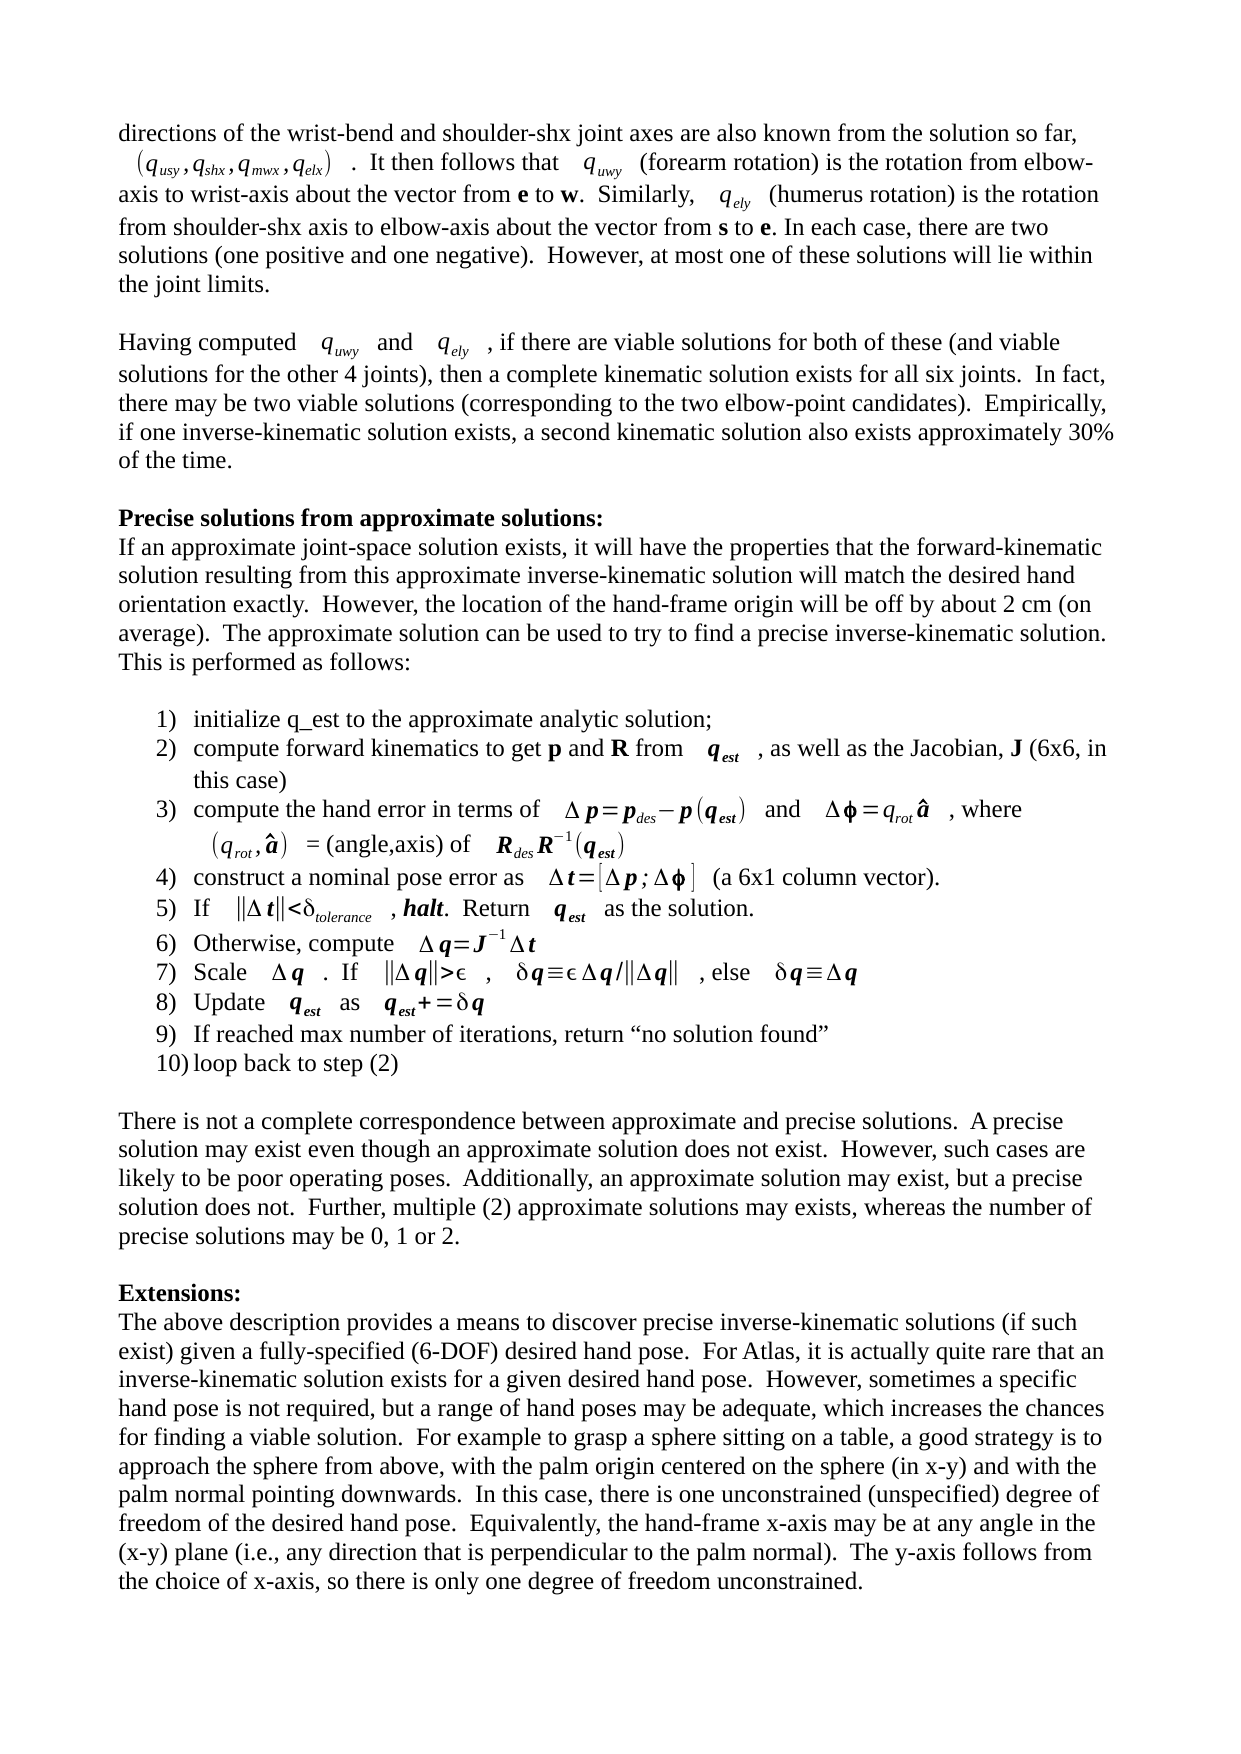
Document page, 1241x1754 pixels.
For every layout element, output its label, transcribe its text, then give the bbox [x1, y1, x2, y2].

text Having computed and , if there are viable solutions for both of these (and viable solutions for the other 4 joints), then a complete kinematic solution exists for all six joints. In fact, there may be two viable solutions (corresponding to the two elbow-point candidates). Empirically, if one inverse-kinematic solution exists, a second kinematic solution also exists approximately 30% of the time. [118, 327, 1122, 474]
list Update as [156, 987, 1122, 1019]
text If, at this point, there are viable solutions of (two shoulder joints, the elbow bend and the wrist bend), then the remaining two angles,, corresponding to the humerus rotation and the forearm rotation, need to be investigated. To do so, we may compute the axis direction of the elbow joint, which is the normal of the triangle with vertices s, e, w. The directions of the wrist-bend and shoulder-shx joint axes are also known from the solution so far, . It then follows that (forearm rotation) is the rotation from elbow-axis to wrist-axis about the vector from e to w. Similarly, (humerus rotation) is the rotation from shoulder-shx axis to elbow-axis about the vector from s to e. In each case, there are two solutions (one positive and one negative). However, at most one of these solutions will lie within the joint limits. [118, 118, 1122, 298]
text There is not a complete correspondence between approximate and precise solutions. A precise solution may exist even though an approximate solution does not exist. However, such cases are likely to be poor operating poses. Additionally, an approximate solution may exist, but a precise solution does not. Further, multiple (2) approximate solutions may exists, whereas the number of precise solutions may be 0, 1 or 2. [118, 1106, 1122, 1249]
text If an approximate joint-space solution exists, it will have the properties that the forward-kinematic solution resulting from this approximate inverse-kinematic solution will match the desired hand orientation exactly. However, the location of the hand-frame origin will be off by about 2 cm (on average). The approximate solution can be used to try to find a precise inverse-kinematic solution. This is performed as follows: [118, 532, 1122, 676]
text The above description provides a means to discover precise inverse-kinematic solutions (if such exist) given a fully-specified (6-DOF) desired hand pose. For Atlas, it is actually quite rare that an inverse-kinematic solution exists for a given desired hand pose. However, sometimes a specific hand pose is not required, but a range of hand poses may be adequate, which increases the chances for finding a viable solution. For example to grasp a sphere sitting on a table, a good strategy is to approach the sphere from above, with the palm origin centered on the sphere (in x-y) and with the palm normal pointing downwards. In this case, there is one unconstrained (unspecified) degree of freedom of the desired hand pose. Equivalently, the hand-frame x-axis may be at any angle in the (x-y) plane (i.e., any direction that is perpendicular to the palm normal). The y-axis follows from the choice of x-axis, so there is only one degree of freedom unconstrained. [118, 1307, 1122, 1594]
list Otherwise, compute [156, 926, 1122, 957]
list Scale . If , , else [156, 957, 1122, 987]
list compute forward kinematics to get p and R from , as well as the Jacobian, J (6x6, in this case) [156, 733, 1122, 794]
list initialize q_est to the approximate analytic solution; [156, 704, 1122, 733]
list loop back to step (2) [156, 1048, 1122, 1077]
text Precise solutions from approximate solutions: [118, 503, 1122, 532]
list construct a nominal pose error as (a 6x1 column vector). [156, 862, 1122, 893]
text Extensions: [118, 1278, 1122, 1307]
list If , halt. Return as the solution. [156, 893, 1122, 926]
list If reached max number of iterations, return “no solution found” [156, 1019, 1122, 1048]
list compute the hand error in terms of and , where= (angle,axis) of [156, 794, 1122, 862]
